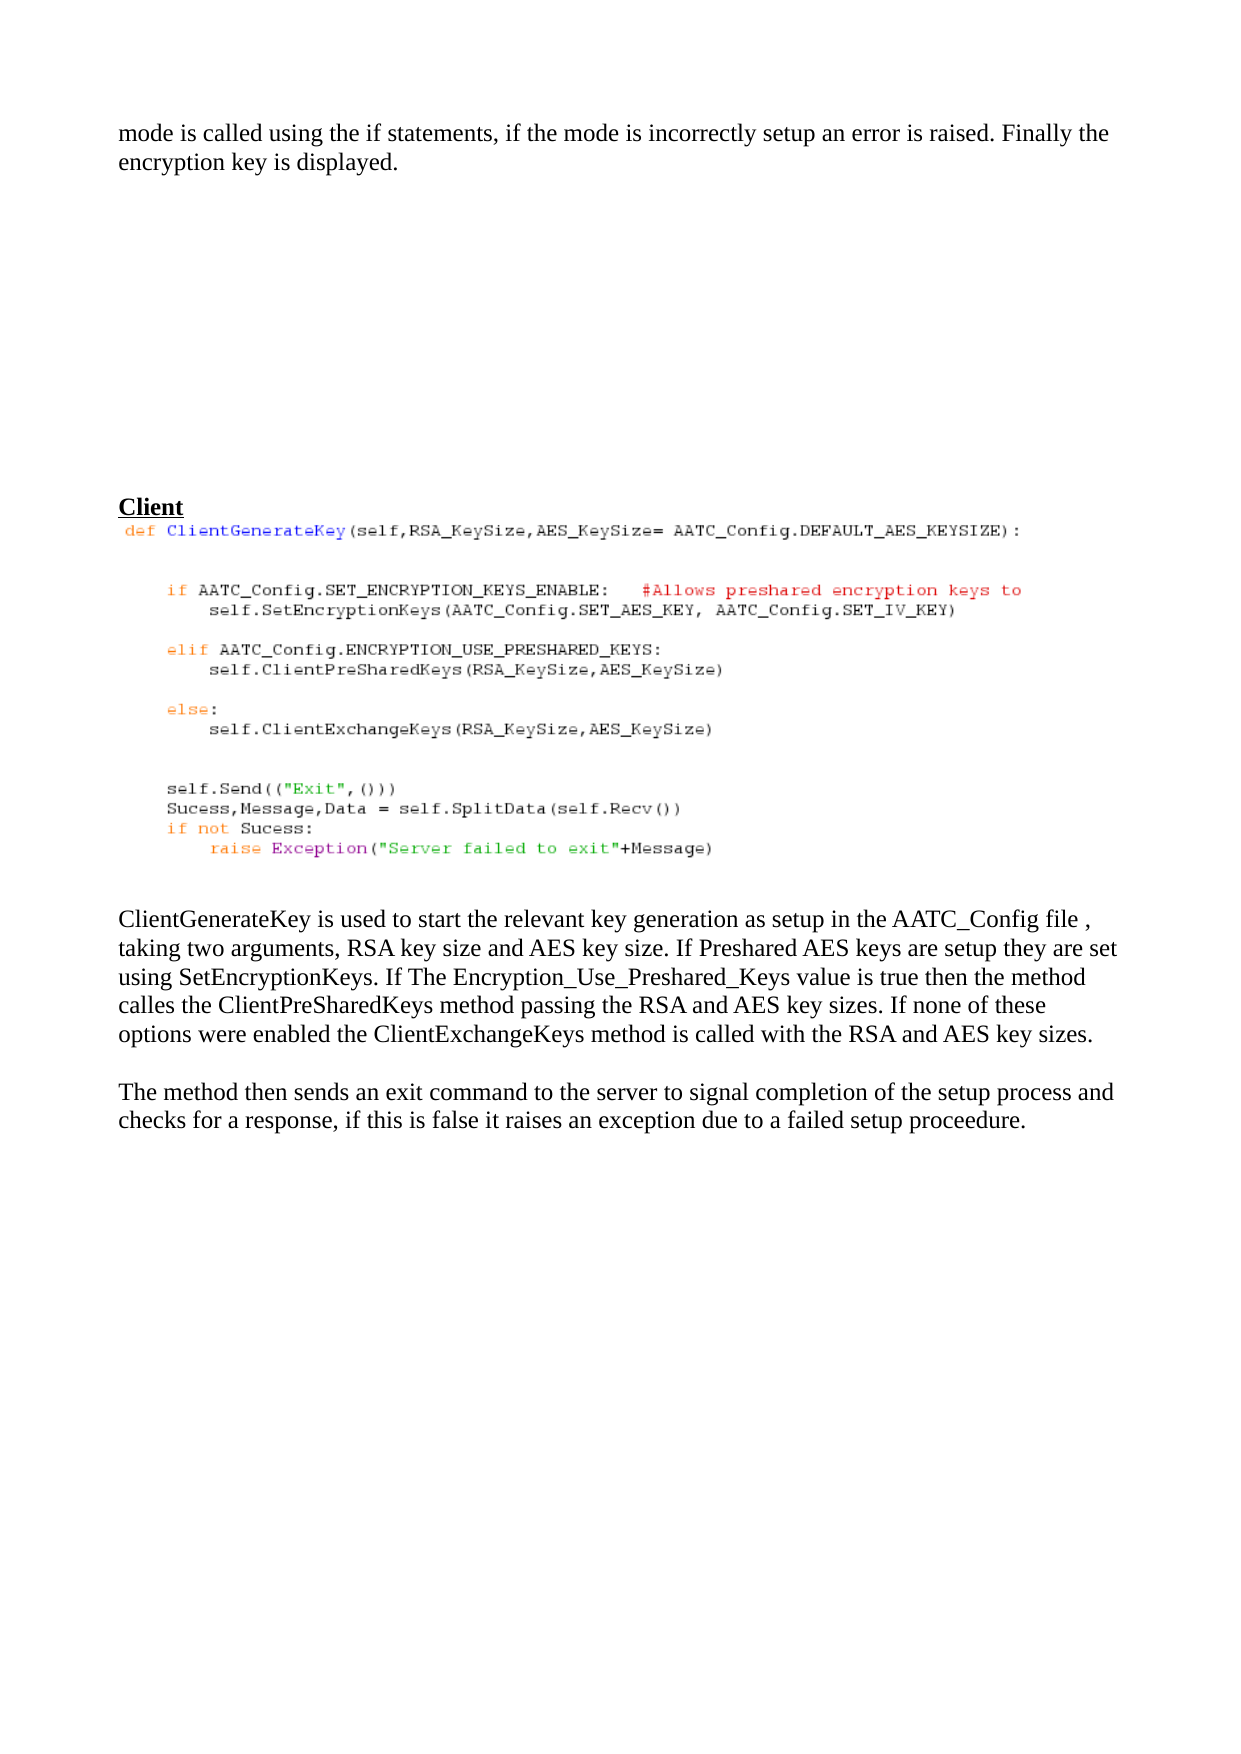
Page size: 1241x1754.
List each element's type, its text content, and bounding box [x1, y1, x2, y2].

picture [118, 520, 1026, 876]
text Client [118, 492, 1122, 521]
text The method then sends an exit command to the server to signal completion of the setup process and checks for a response, if this is false it raises an exception due to a failed setup proceedure. [118, 1077, 1122, 1134]
text ClientGenerateKey is used to start the relevant key generation as setup in the AATC_Config file , taking two arguments, RSA key size and AES key size. If Preshared AES keys are setup they are set using SetEncryptionKeys. If The Encryption_Use_Preshared_Keys value is true then the method calles the ClientPreSharedKeys method passing the RSA and AES key sizes. If none of these options were enabled the ClientExchangeKeys method is called with the RSA and AES key sizes. [118, 904, 1122, 1048]
text mode is called using the if statements, if the mode is incorrectly setup an error is raised. Finally the encryption key is displayed. [118, 118, 1122, 176]
